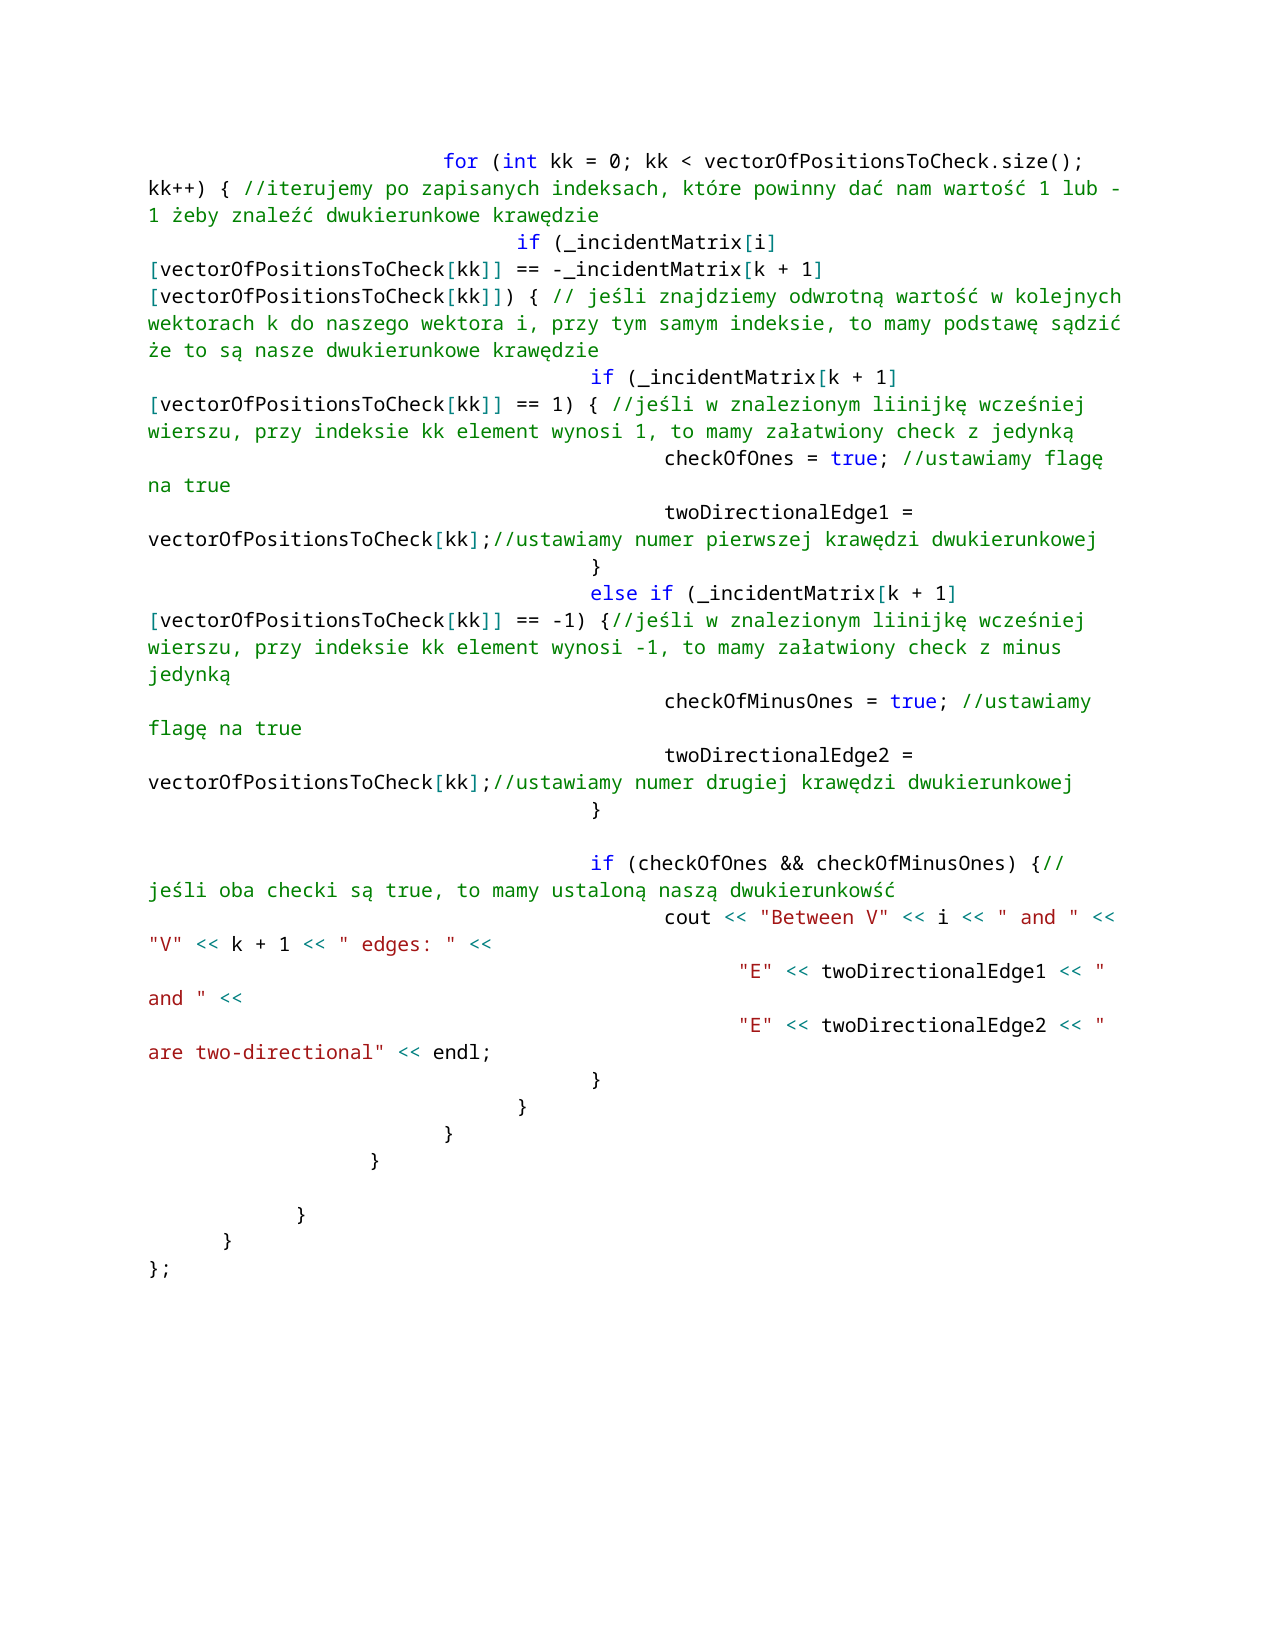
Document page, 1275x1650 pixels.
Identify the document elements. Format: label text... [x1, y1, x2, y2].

text else if (_incidentMatrix[k + 1][vectorOfPositionsToCheck[kk]] == -1) {//jeśli w znalezionym liinijkę wcześniej wierszu, przy indeksie kk element wynosi -1, to mamy załatwiony check z minus jedynką [148, 579, 1127, 687]
text checkOfOnes = true; //ustawiamy flagę na true [148, 444, 1127, 498]
text "E" << twoDirectionalEdge2 << " are two-directional" << endl; [148, 1011, 1127, 1065]
text checkOfMinusOnes = true; //ustawiamy flagę na true [148, 687, 1127, 741]
text "E" << twoDirectionalEdge1 << " and " << [148, 957, 1127, 1011]
text } [148, 552, 1127, 579]
text } [148, 1065, 1127, 1092]
text if (_incidentMatrix[k + 1][vectorOfPositionsToCheck[kk]] == 1) { //jeśli w znalezionym liinijkę wcześniej wierszu, przy indeksie kk element wynosi 1, to mamy załatwiony check z jedynką [148, 363, 1127, 444]
text } [148, 795, 1127, 822]
text } [148, 1227, 1127, 1254]
text } [148, 1092, 1127, 1119]
text if (_incidentMatrix[i][vectorOfPositionsToCheck[kk]] == -_incidentMatrix[k + 1][vectorOfPositionsToCheck[kk]]) { // jeśli znajdziemy odwrotną wartość w kolejnych wektorach k do naszego wektora i, przy tym samym indeksie, to mamy podstawę sądzić że to są nasze dwukierunkowe krawędzie [148, 228, 1127, 363]
text cout << "Between V" << i << " and " << "V" << k + 1 << " edges: " << [148, 903, 1127, 957]
text } [148, 1200, 1127, 1227]
text } [148, 1119, 1127, 1146]
text twoDirectionalEdge2 = vectorOfPositionsToCheck[kk];//ustawiamy numer drugiej krawędzi dwukierunkowej [148, 741, 1127, 795]
text }; [148, 1254, 1127, 1281]
text } [148, 1146, 1127, 1173]
text twoDirectionalEdge1 = vectorOfPositionsToCheck[kk];//ustawiamy numer pierwszej krawędzi dwukierunkowej [148, 498, 1127, 552]
text if (checkOfOnes && checkOfMinusOnes) {// jeśli oba checki są true, to mamy ustaloną naszą dwukierunkowść [148, 849, 1127, 903]
text for (int kk = 0; kk < vectorOfPositionsToCheck.size(); kk++) { //iterujemy po zapisanych indeksach, które powinny dać nam wartość 1 lub -1 żeby znaleźć dwukierunkowe krawędzie [148, 148, 1127, 228]
